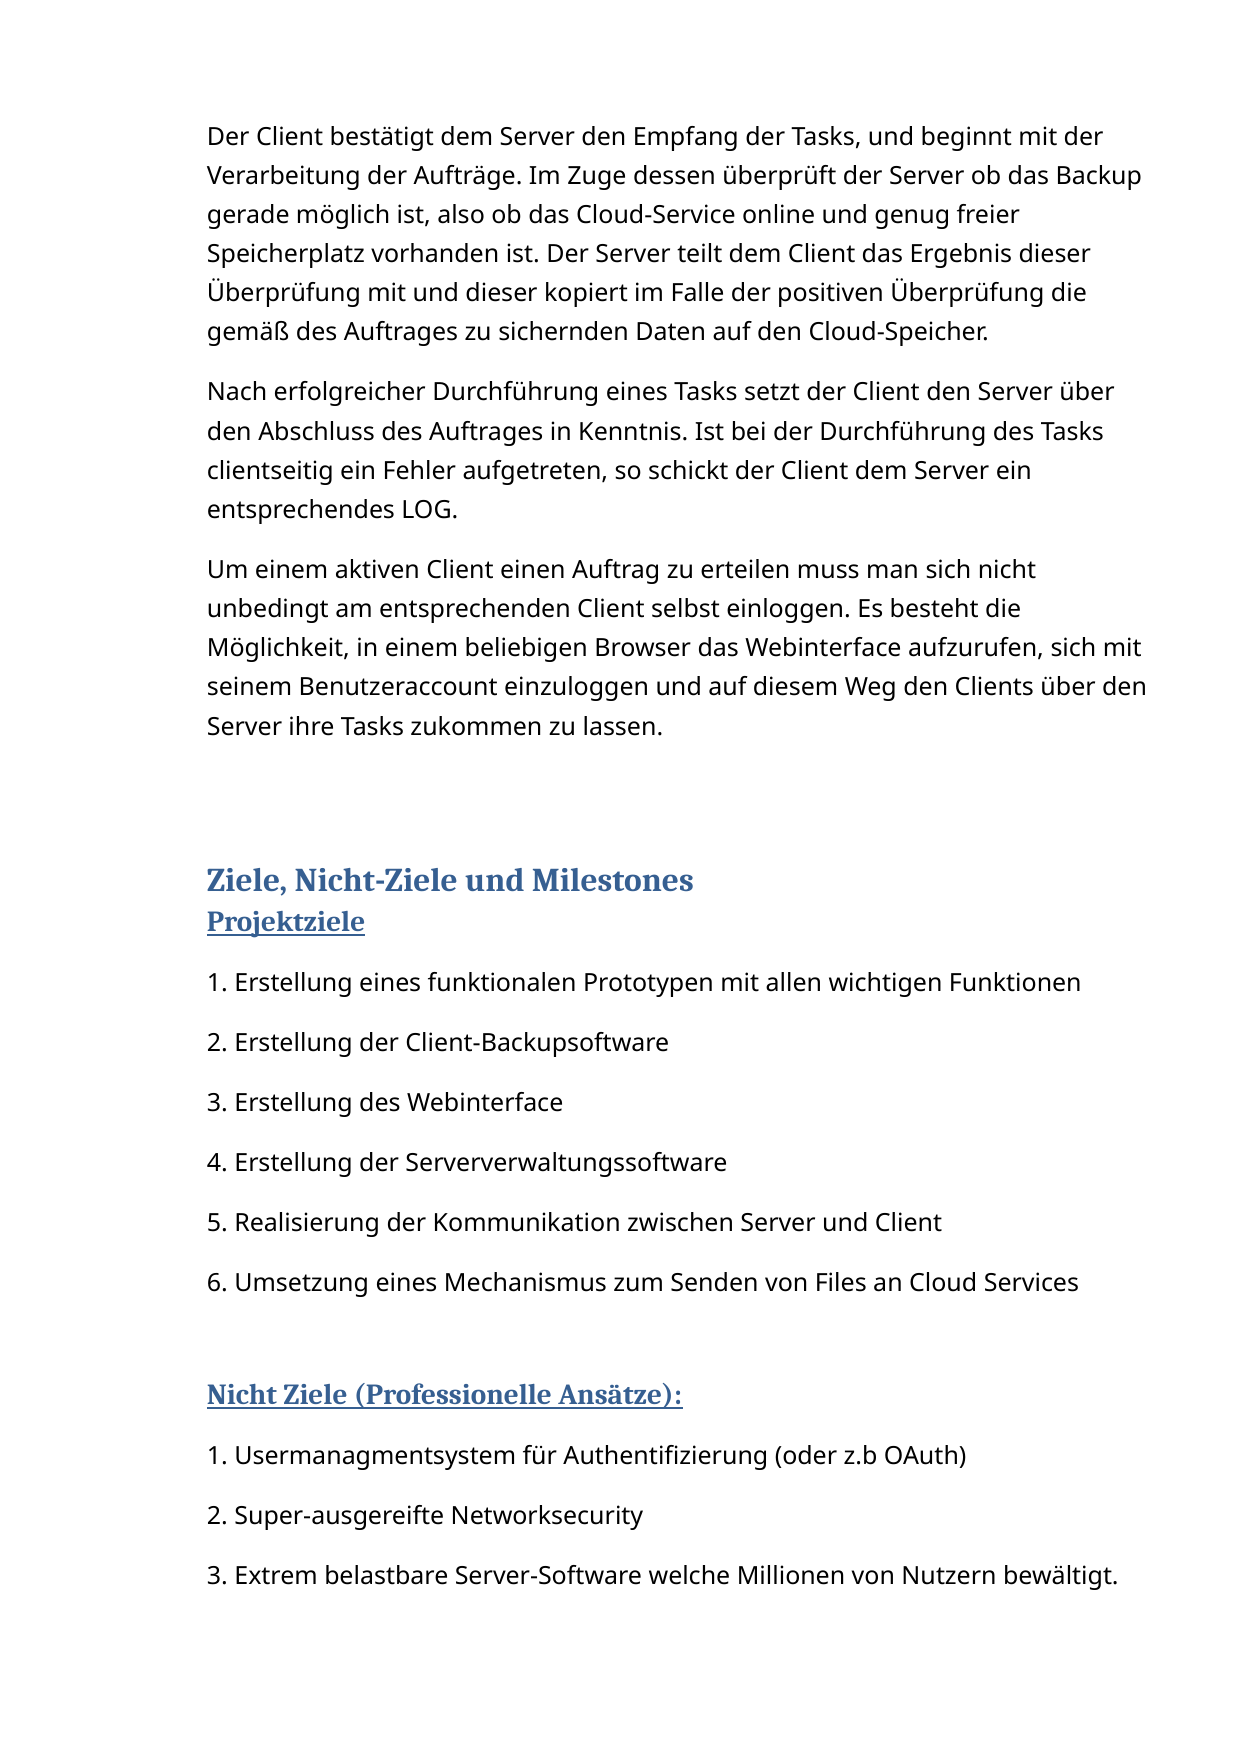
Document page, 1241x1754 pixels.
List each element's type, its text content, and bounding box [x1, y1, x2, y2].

text Projektziele [207, 905, 1152, 939]
subtitle Ziele, Nicht-Ziele und Milestones [207, 861, 1152, 899]
text 3. Erstellung des Webinterface [207, 1085, 1152, 1119]
text Um einem aktiven Client einen Auftrag zu erteilen muss man sich nicht unbedingt am entsprechenden Client selbst einloggen. Es besteht die Möglichkeit, in einem beliebigen Browser das Webinterface aufzurufen, sich mit seinem Benutzeraccount einzuloggen und auf diesem Weg den Clients über den Server ihre Tasks zukommen zu lassen. [207, 551, 1152, 742]
text 6. Umsetzung eines Mechanismus zum Senden von Files an Cloud Services [207, 1265, 1152, 1299]
text Nicht Ziele (Professionelle Ansätze): [207, 1378, 1152, 1412]
text Der Client bestätigt dem Server den Empfang der Tasks, und beginnt mit der Verarbeitung der Aufträge. Im Zuge dessen überprüft der Server ob das Backup gerade möglich ist, also ob das Cloud-Service online und genug freier Speicherplatz vorhanden ist. Der Server teilt dem Client das Ergebnis dieser Überprüfung mit und dieser kopiert im Falle der positiven Überprüfung die gemäß des Auftrages zu sichernden Daten auf den Cloud-Speicher. [207, 118, 1152, 348]
text 4. Erstellung der Serververwaltungssoftware [207, 1145, 1152, 1179]
text 3. Extrem belastbare Server-Software welche Millionen von Nutzern bewältigt. [207, 1558, 1152, 1592]
text 1. Erstellung eines funktionalen Prototypen mit allen wichtigen Funktionen [207, 965, 1152, 999]
text Nach erfolgreicher Durchführung eines Tasks setzt der Client den Server über den Abschluss des Auftrages in Kenntnis. Ist bei der Durchführung des Tasks clientseitig ein Fehler aufgetreten, so schickt der Client dem Server ein entsprechendes LOG. [207, 374, 1152, 526]
text 5. Realisierung der Kommunikation zwischen Server und Client [207, 1205, 1152, 1239]
text 1. Usermanagmentsystem für Authentifizierung (oder z.b OAuth) [207, 1438, 1152, 1472]
text 2. Super-ausgereifte Networksecurity [207, 1498, 1152, 1532]
text 2. Erstellung der Client-Backupsoftware [207, 1025, 1152, 1059]
